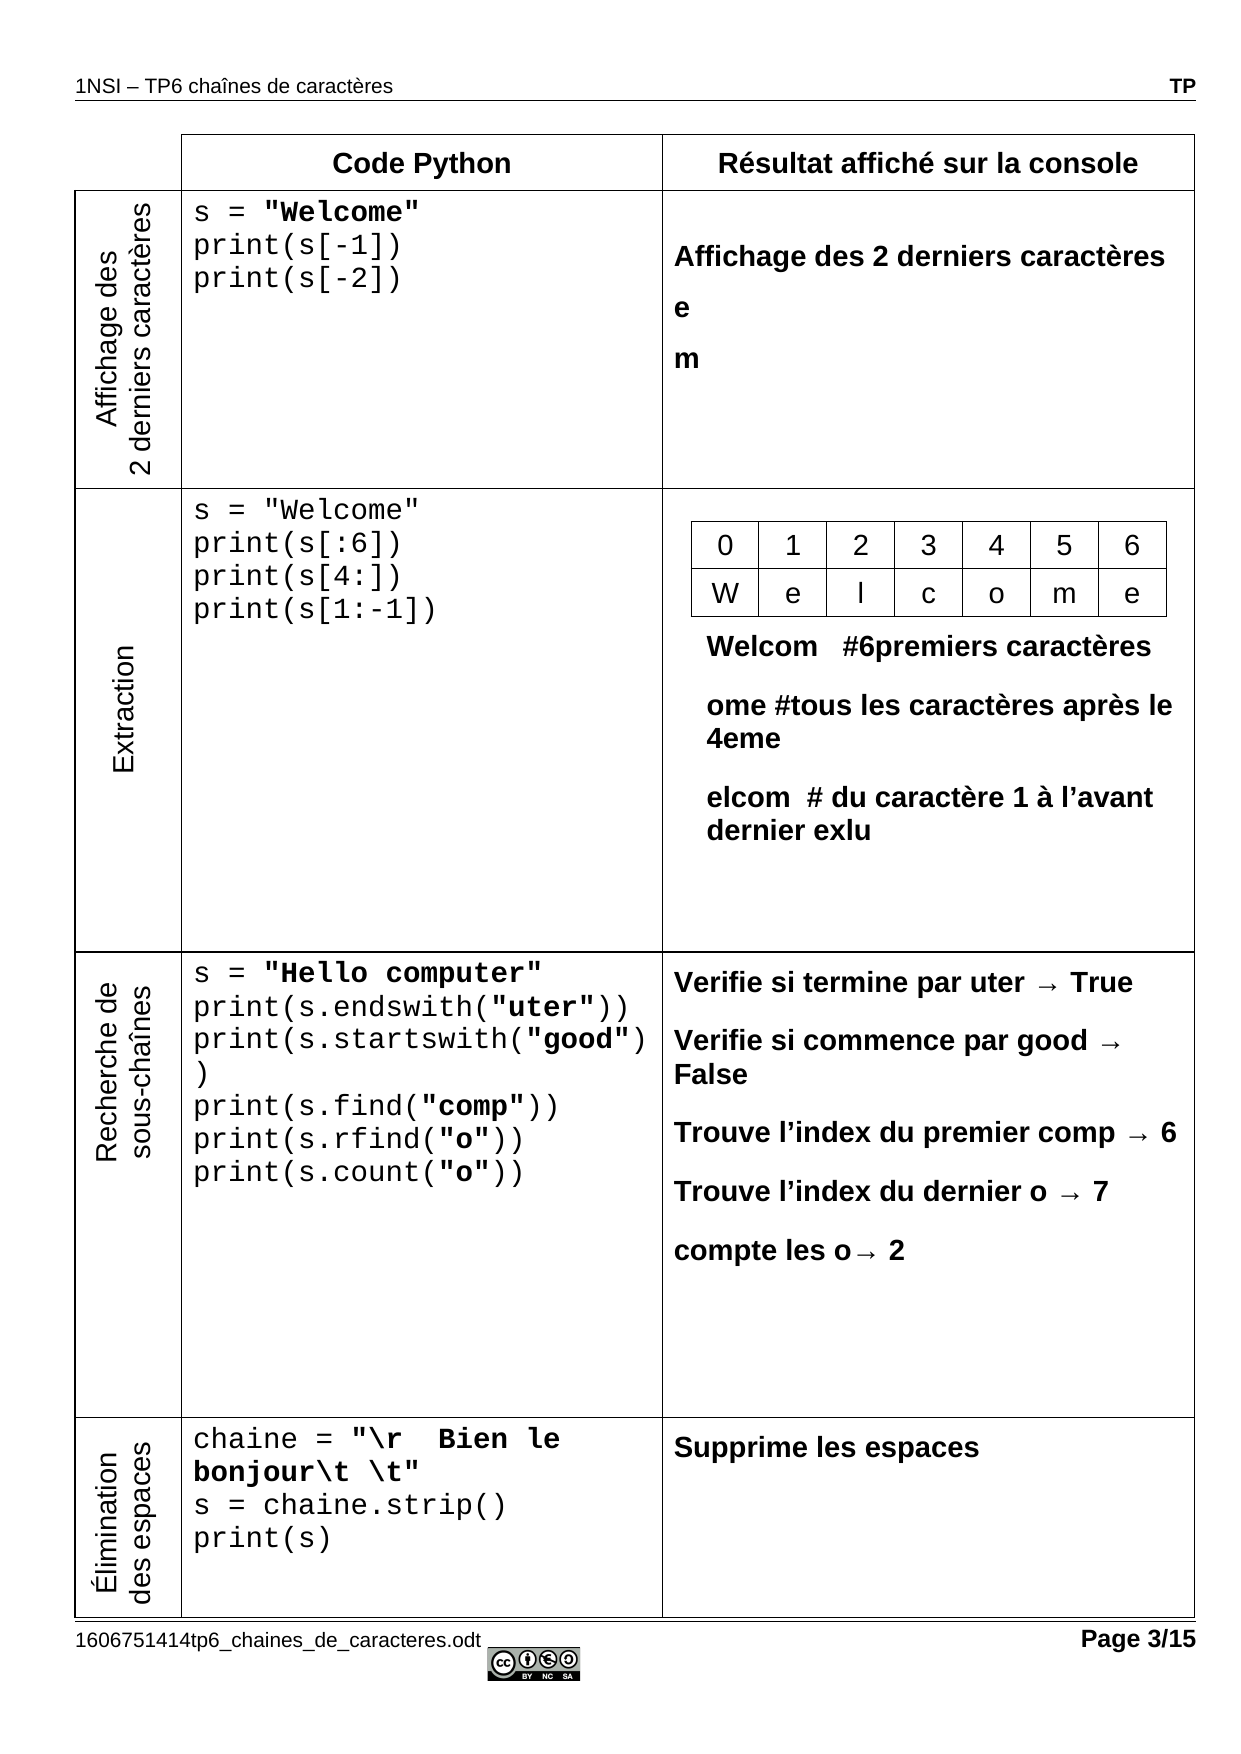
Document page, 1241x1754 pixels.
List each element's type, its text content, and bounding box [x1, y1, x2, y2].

table_cell m [1031, 569, 1098, 616]
table_cell Welcom #6premiers caractères ome #tous les caractères après le 4eme elcom # du caractère 1 à l’avant dernier exlu [663, 489, 1194, 951]
table_cell e [759, 569, 826, 616]
table_header Code Python [182, 135, 662, 190]
table_cell Affichage des 2 derniers caractères [76, 191, 181, 488]
table_cell s = "Welcome" print(s[:6]) print(s[4:]) print(s[1:-1]) [182, 489, 662, 951]
table_cell chaine = "\r Bien le bonjour\t \t" s = chaine.strip() print(s) [182, 1418, 662, 1617]
table_cell s = "Hello computer" print(s.endswith("uter")) print(s.startswith("good")) print(s.find("comp")) print(s.rfind("o")) print(s.count("o")) [182, 953, 662, 1417]
table_cell e [1099, 569, 1166, 616]
table_header [75, 134, 181, 190]
table_header 2 [827, 522, 894, 568]
table_header 6 [1099, 522, 1166, 568]
table_header 1 [759, 522, 826, 568]
table_cell s = "Welcome" print(s[-1]) print(s[-2]) [182, 191, 662, 488]
table_header 4 [963, 522, 1030, 568]
table_cell Extraction [76, 489, 181, 951]
table_cell Verifie si termine par uter → True Verifie si commence par good → False Trouve l’index du premier comp → 6 Trouve l’index du dernier o → 7 compte les o→ 2 [663, 953, 1194, 1417]
table_header 0 [692, 522, 758, 568]
table_cell Supprime les espaces [663, 1418, 1194, 1617]
table_cell c [895, 569, 962, 616]
table_cell l [827, 569, 894, 616]
table_cell Recherche de sous-chaînes [76, 953, 181, 1417]
table_cell W [692, 569, 758, 616]
table_cell Affichage des 2 derniers caractères e m [663, 191, 1194, 488]
table_header 3 [895, 522, 962, 568]
table_cell Élimination des espaces [76, 1418, 181, 1617]
table_header Résultat affiché sur la console [663, 135, 1194, 190]
table_header 5 [1031, 522, 1098, 568]
picture [487, 1647, 581, 1681]
table_cell o [963, 569, 1030, 616]
